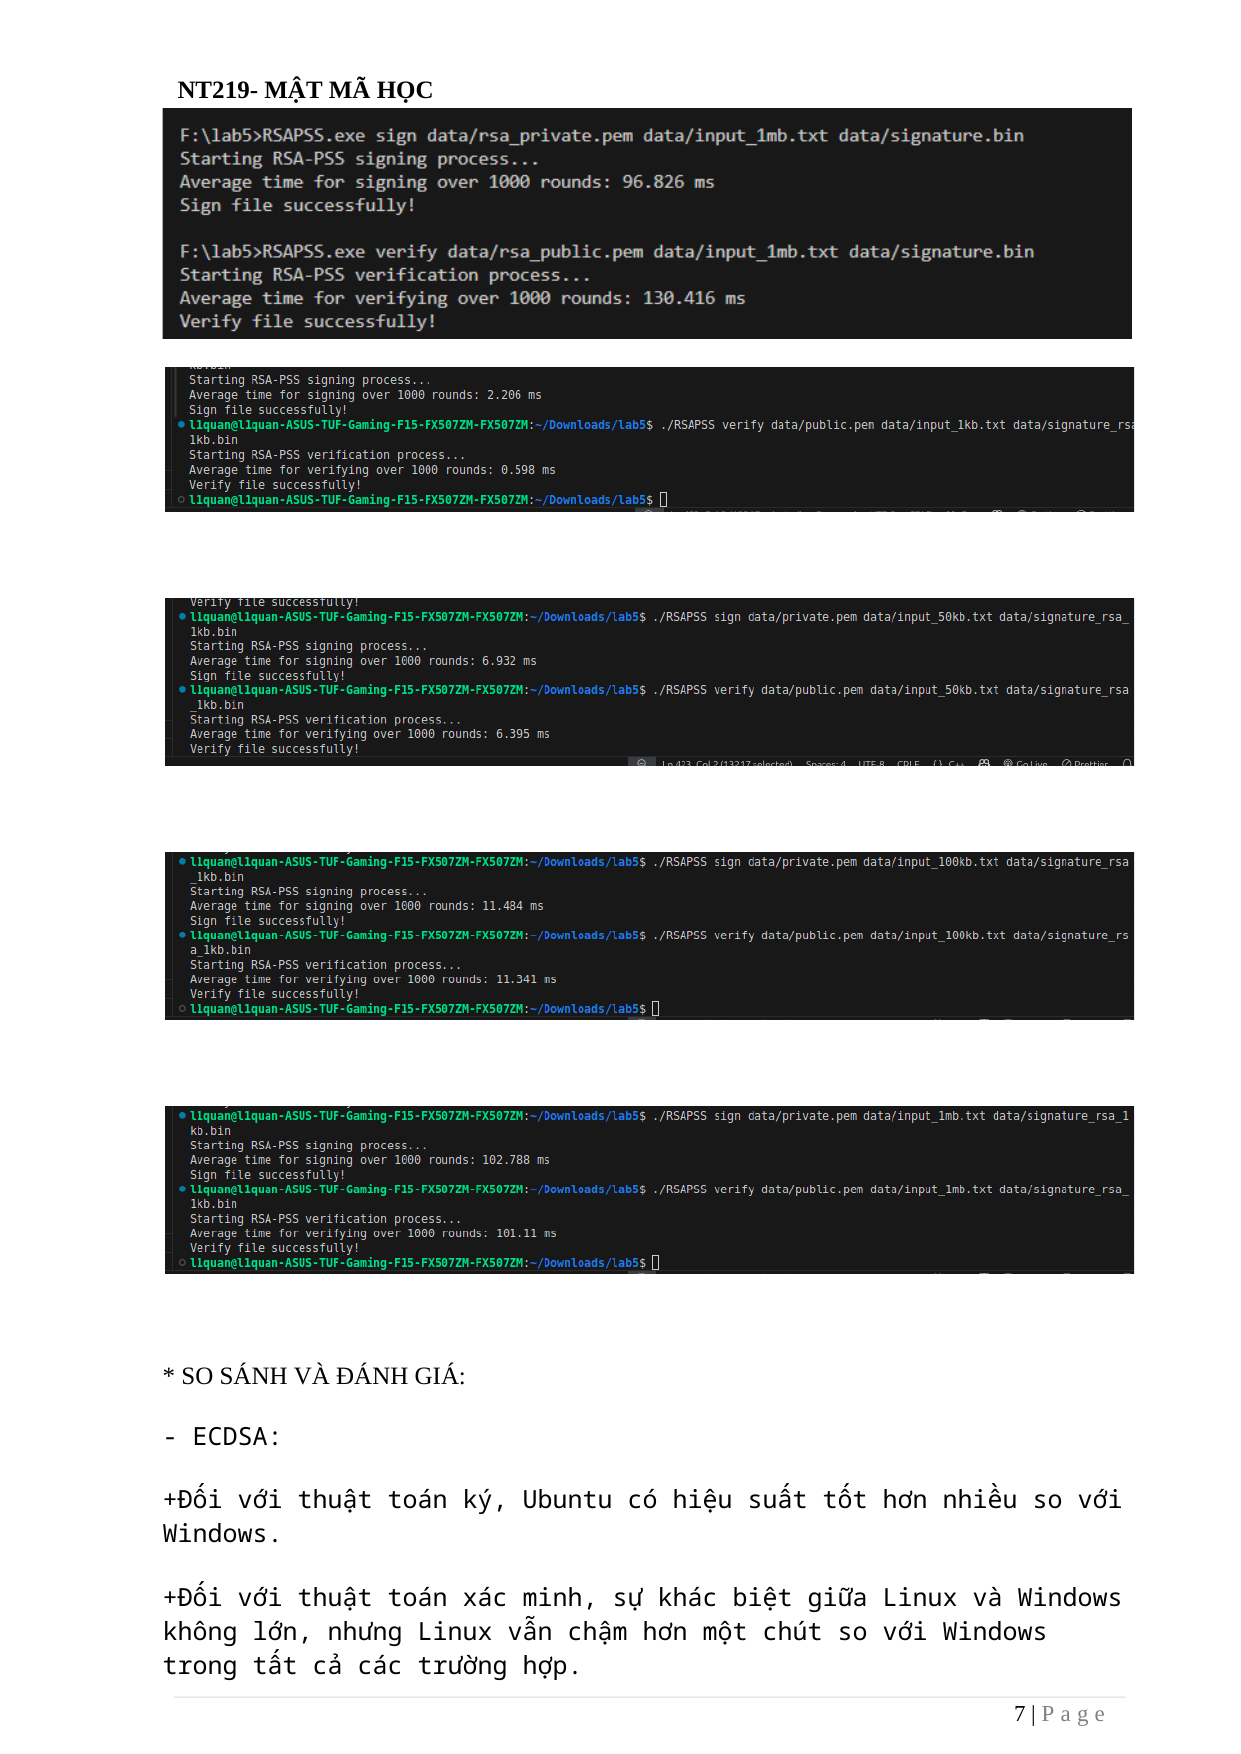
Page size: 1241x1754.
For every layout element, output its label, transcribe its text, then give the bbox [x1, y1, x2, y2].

picture [162, 108, 1132, 339]
picture [165, 1106, 1135, 1274]
picture [165, 598, 1135, 766]
text +Đối với thuật toán xác minh, sự khác biệt giữa Linux và Windows không lớn, nhưng Linux vẫn chậm hơn một chút so với Windows trong tất cả các trường hợp. [162, 1579, 1137, 1682]
text - ECDSA: [162, 1419, 1137, 1453]
text +Đối với thuật toán ký, Ubuntu có hiệu suất tốt hơn nhiều so với Windows. [162, 1482, 1137, 1550]
picture [165, 852, 1135, 1020]
text * SO SÁNH VÀ ĐÁNH GIÁ: [162, 1361, 1137, 1389]
picture [165, 367, 1135, 512]
